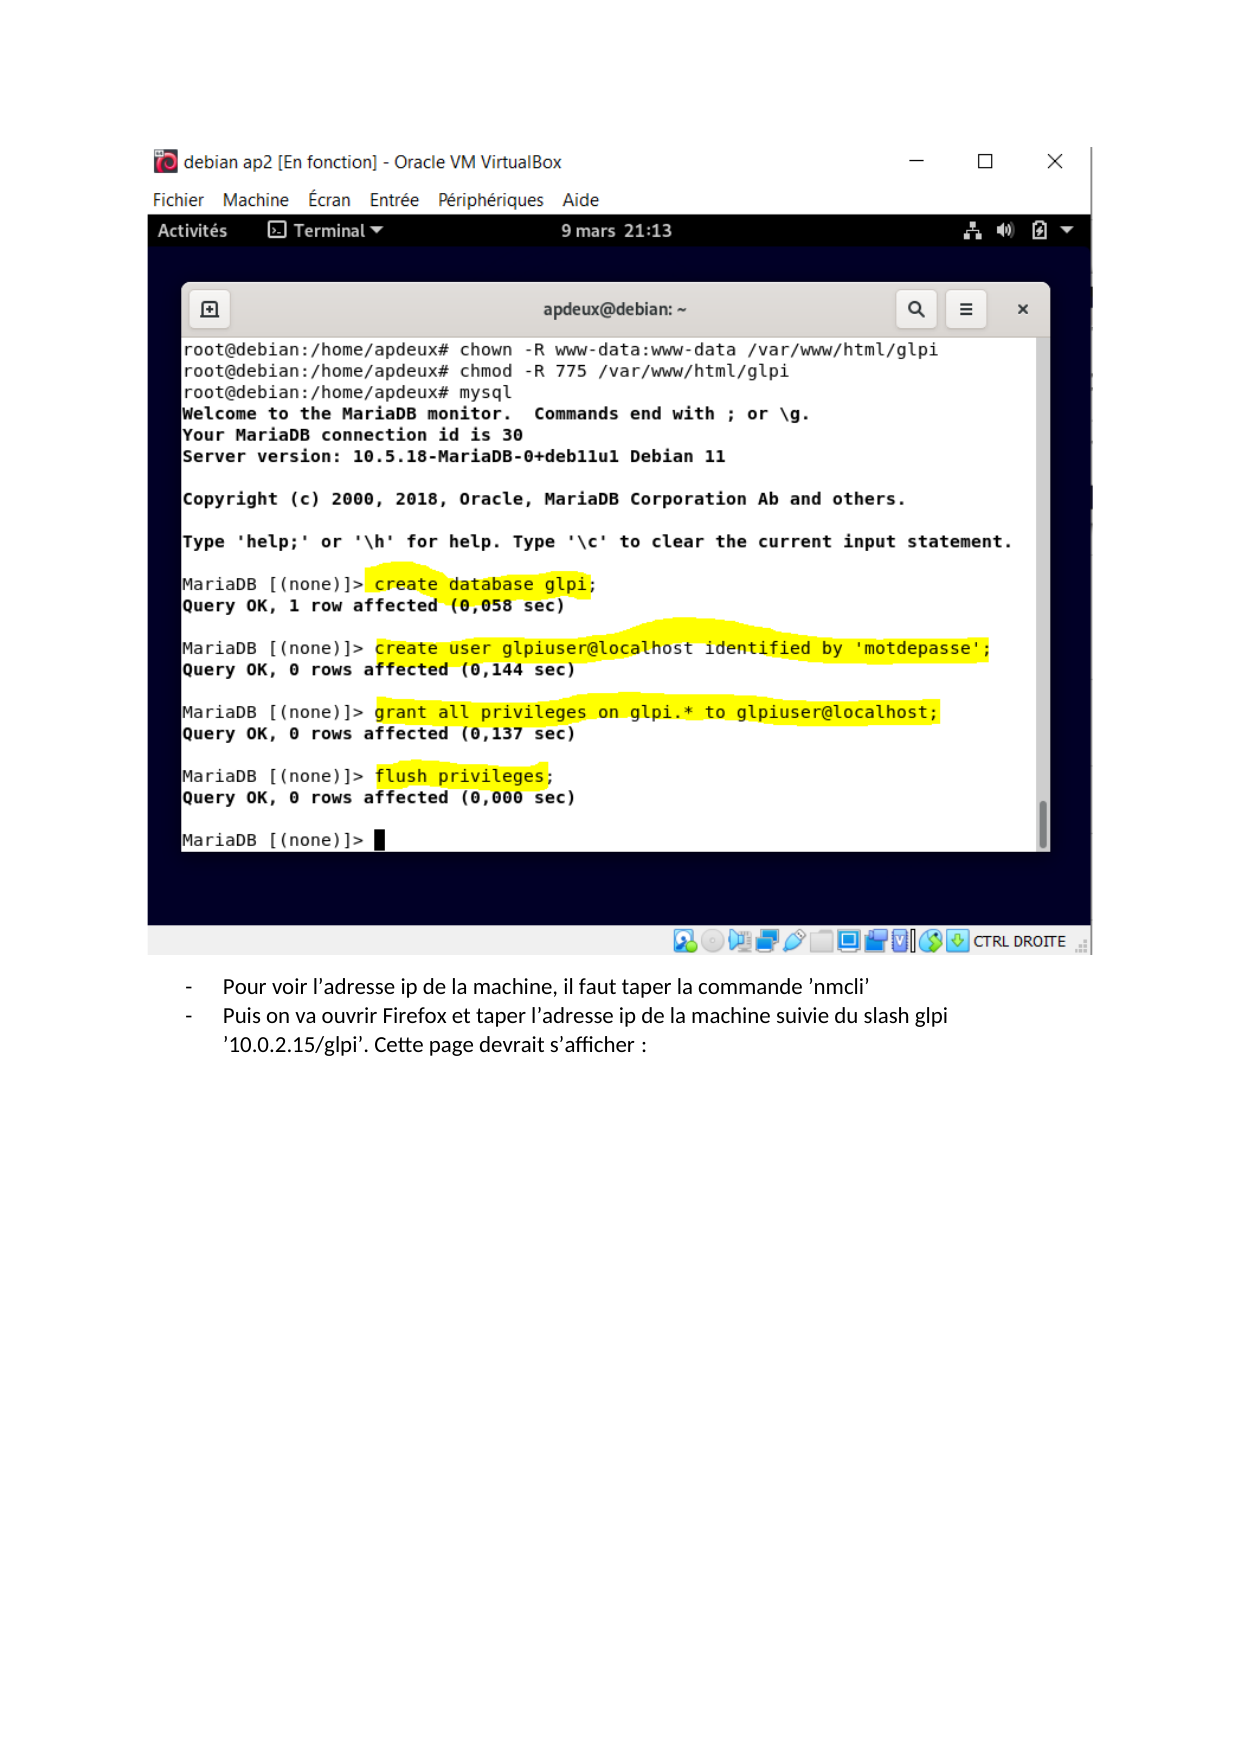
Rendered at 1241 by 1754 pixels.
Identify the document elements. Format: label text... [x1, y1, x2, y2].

list Pour voir l’adresse ip de la machine, il faut taper la commande ’nmcli’ [185, 972, 1093, 1000]
list Puis on va ouvrir Firefox et taper l’adresse ip de la machine suivie du slash glpi ’10.0.2.15/glpi’. Cette page devrait s’afficher : [185, 1001, 1093, 1058]
